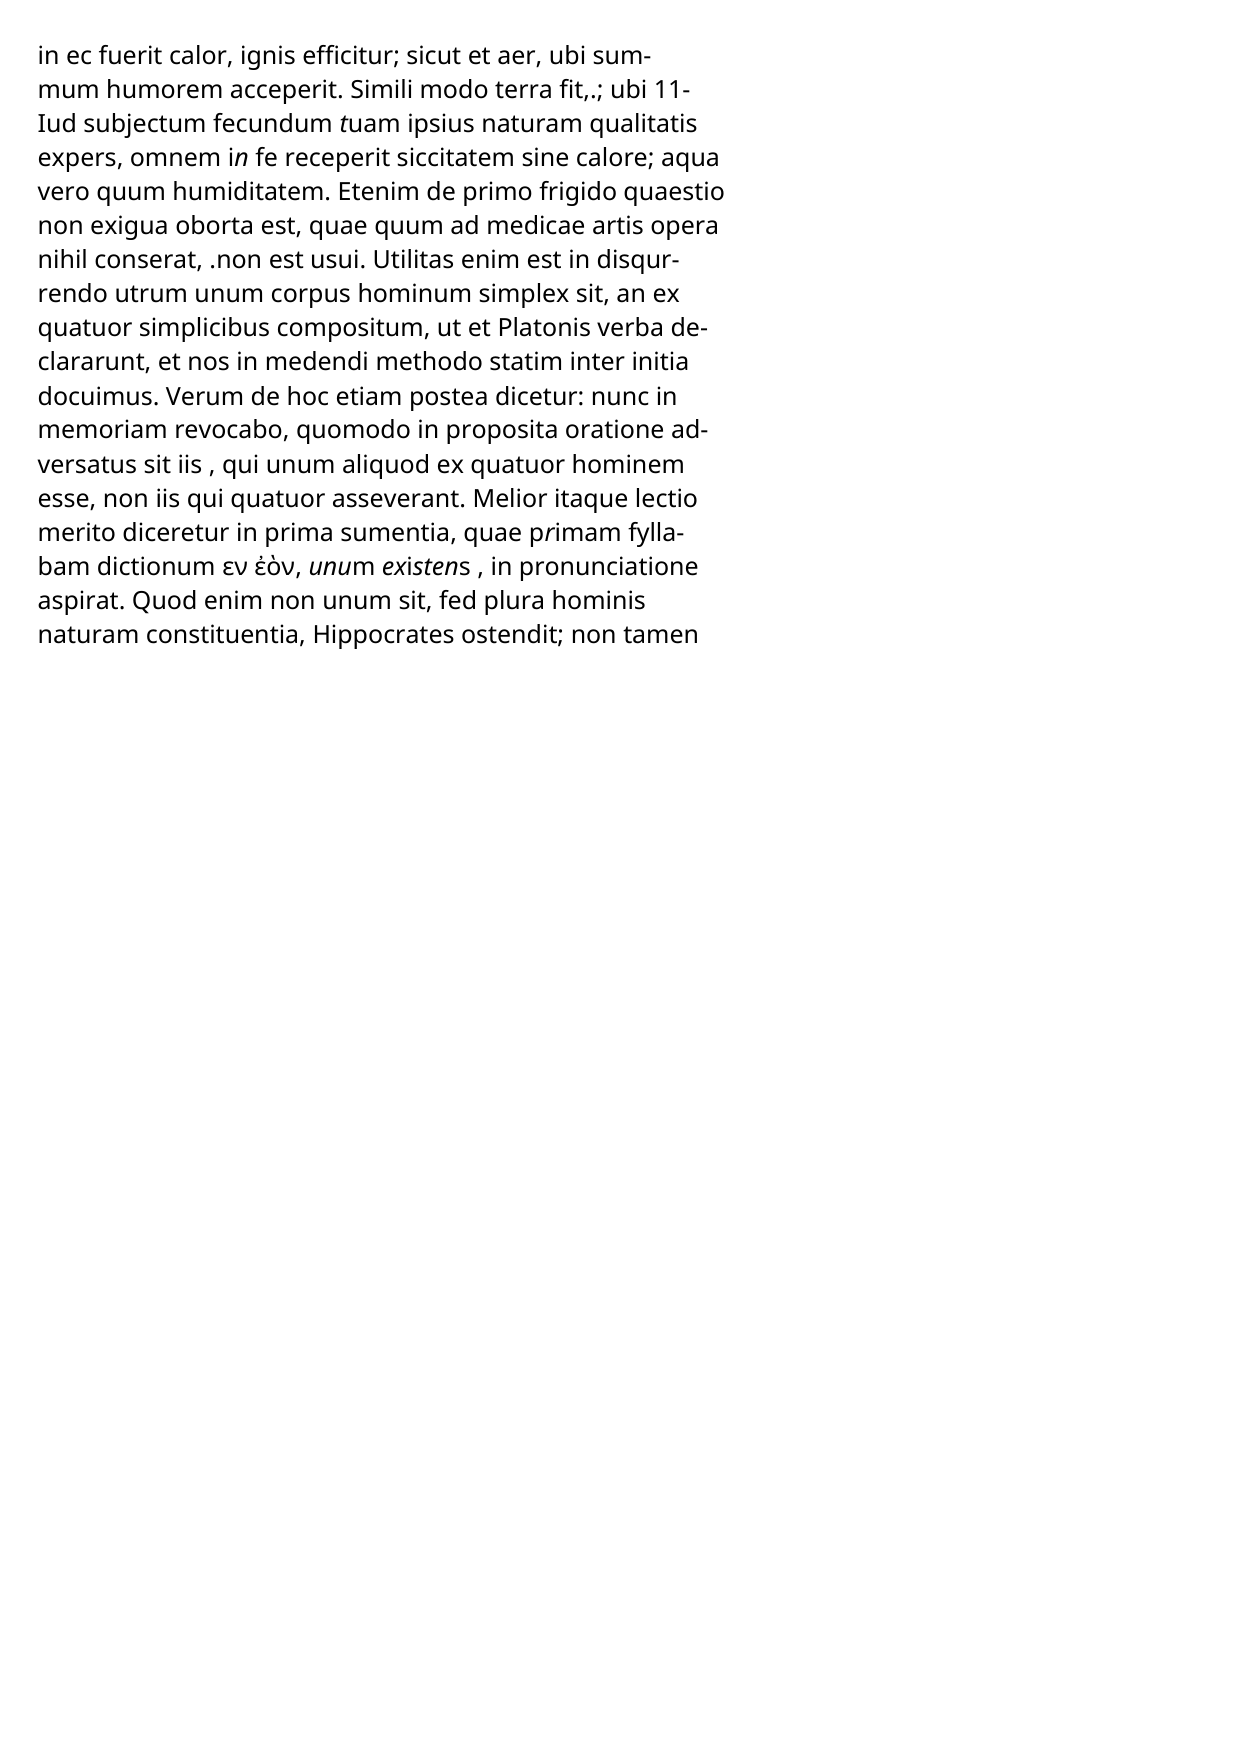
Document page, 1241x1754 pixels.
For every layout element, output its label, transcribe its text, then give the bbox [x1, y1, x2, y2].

text in ec fuerit calor, ignis efficitur; sicut et aer, ubi sum- mum humorem acceperit. Simili modo terra fit,.; ubi 11- Iud subjectum fecundum tuam ipsius naturam qualitatis expers, omnem in fe receperit siccitatem sine calore; aqua vero quum humiditatem. Etenim de primo frigido quaestio non exigua oborta est, quae quum ad medicae artis opera nihil conserat, .non est usui. Utilitas enim est in disqur- rendo utrum unum corpus hominum simplex sit, an ex quatuor simplicibus compositum, ut et Platonis verba de- clararunt, et nos in medendi methodo statim inter initia docuimus. Verum de hoc etiam postea dicetur: nunc in memoriam revocabo, quomodo in proposita oratione ad- versatus sit iis , qui unum aliquod ex quatuor hominem esse, non iis qui quatuor asseverant. Melior itaque lectio merito diceretur in prima sumentia, quae primam fylla- bam dictionum εν ἐὸν, unum existens , in pronunciatione aspirat. Quod enim non unum sit, fed plura hominis naturam constituentia, Hippocrates ostendit; non tamen [37, 37, 1203, 651]
